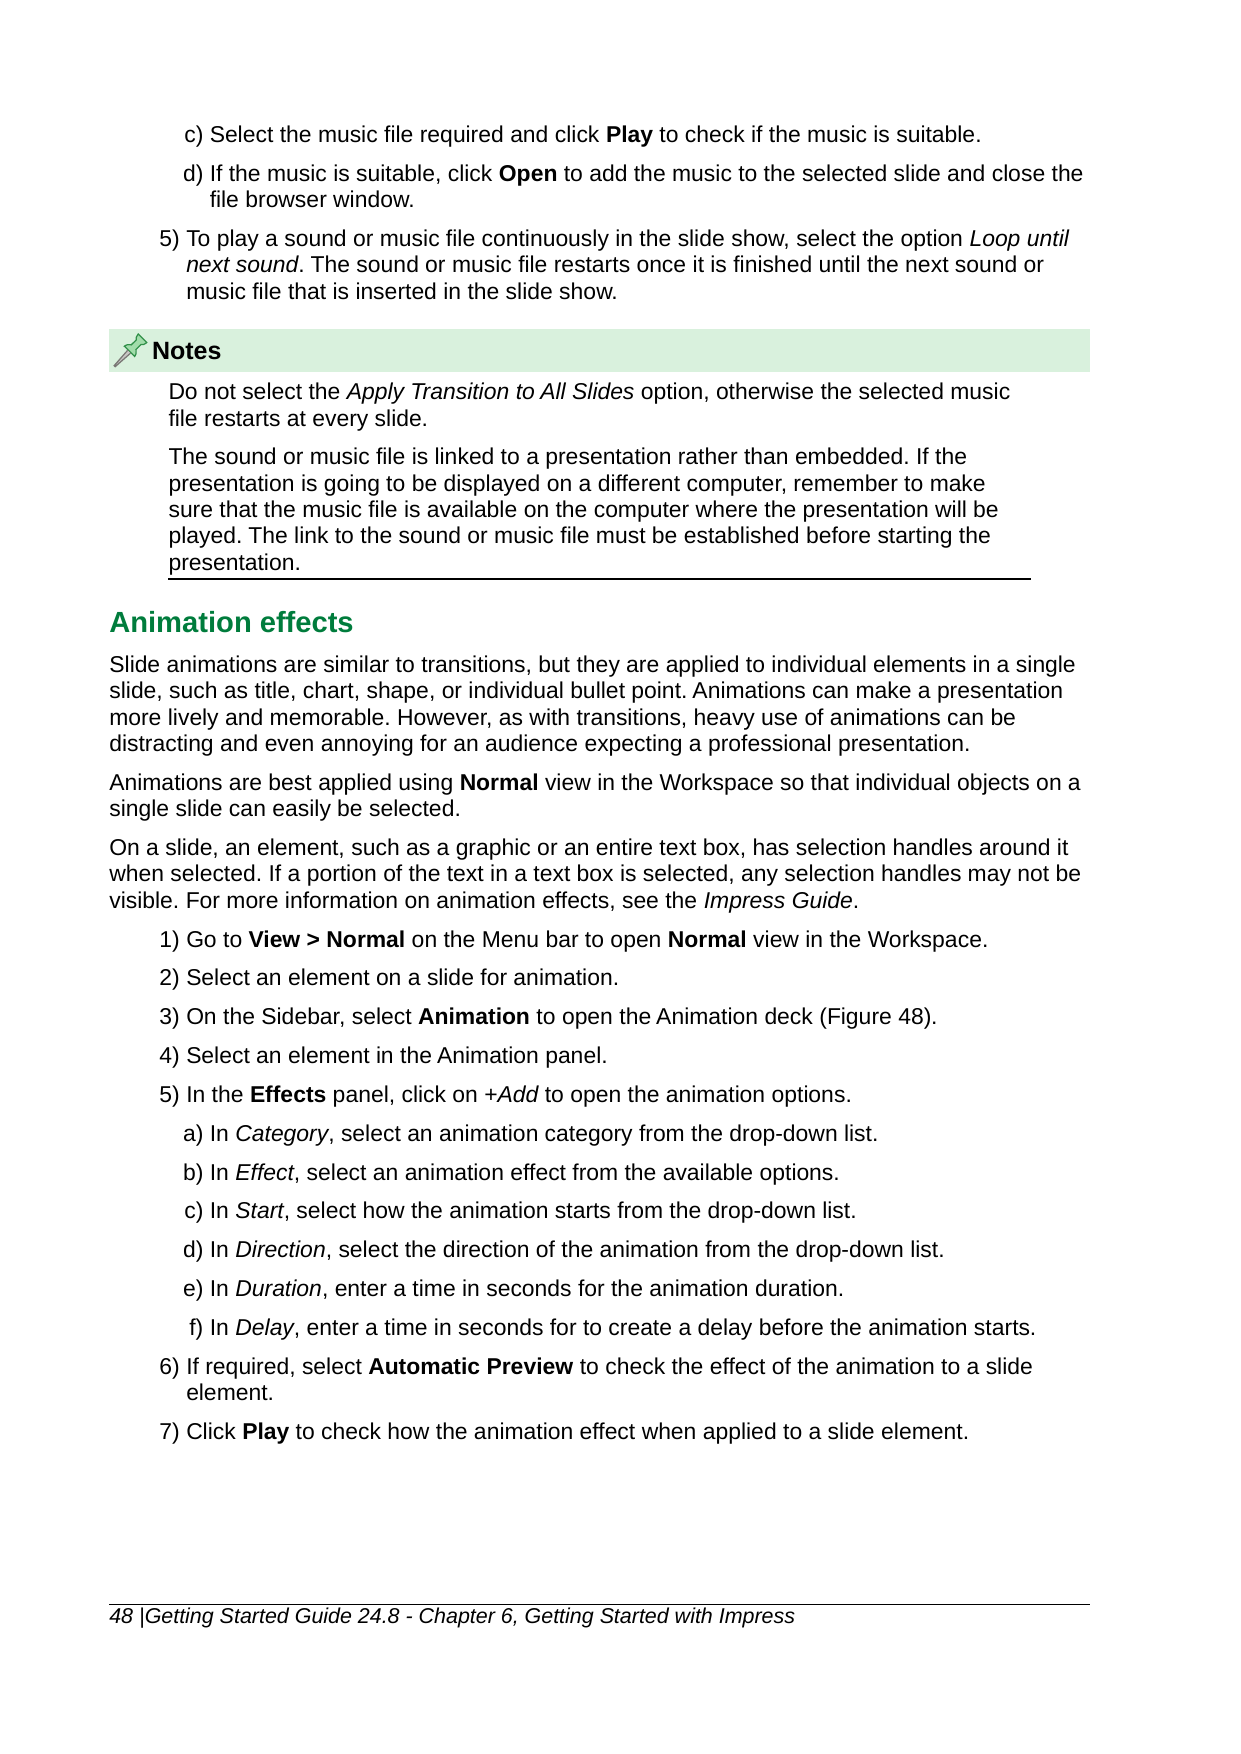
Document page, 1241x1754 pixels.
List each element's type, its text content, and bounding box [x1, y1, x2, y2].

list In Start, select how the animation starts from the drop-down list. [209, 1197, 1090, 1224]
list On a slide, an element, such as a graphic or an entire text box, has selection handles around it when selected. If a portion of the text in a text box is selected, any selection handles may not be visible. For more information on animation effects, see the Impress Guide. [109, 834, 1090, 913]
list Select the music file required and click Play to check if the music is suitable. [209, 121, 1090, 147]
list In the Effects panel, click on +Add to open the animation options. [186, 1081, 1090, 1107]
list If the music is suitable, click Open to add the music to the selected slide and close the file browser window. [209, 160, 1090, 213]
list In Category, select an animation category from the drop-down list. [209, 1120, 1090, 1146]
list In Effect, select an animation effect from the available options. [209, 1159, 1090, 1185]
text Animations are best applied using Normal view in the Workspace so that individual objects on a single slide can easily be selected. [109, 769, 1090, 821]
subtitle Notes [109, 329, 1090, 372]
list Go to View > Normal on the Menu bar to open Normal view in the Workspace. [186, 926, 1090, 952]
list In Duration, enter a time in seconds for the animation duration. [209, 1275, 1090, 1302]
list Click Play to check how the animation effect when applied to a slide element. [186, 1418, 1090, 1444]
list Select an element on a slide for animation. [186, 964, 1090, 991]
list Select an element in the Animation panel. [186, 1042, 1090, 1068]
list In Direction, select the direction of the animation from the drop-down list. [209, 1236, 1090, 1263]
text Do not select the Apply Transition to All Slides option, otherwise the selected music file restarts at every slide. [168, 378, 1031, 431]
subtitle Animation effects [109, 605, 1090, 638]
list In Delay, enter a time in seconds for to create a delay before the animation starts. [209, 1314, 1090, 1340]
text The sound or music file is linked to a presentation rather than embedded. If the presentation is going to be displayed on a different computer, remember to make sure that the music file is available on the computer where the presentation will be played. The link to the sound or music file must be established before starting the presentation. [168, 443, 1031, 578]
list To play a sound or music file continuously in the slide show, select the option Loop until next sound. The sound or music file restarts once it is finished until the next sound or music file that is inserted in the slide show. [186, 225, 1090, 304]
text Slide animations are similar to transitions, but they are applied to individual elements in a single slide, such as title, chart, shape, or individual bullet point. Animations can make a presentation more lively and memorable. However, as with transitions, heavy use of animations can be distracting and even annoying for an audience expecting a professional presentation. [109, 651, 1090, 756]
list On the Sidebar, select Animation to open the Animation deck (Figure 48). [186, 1003, 1090, 1029]
list If required, select Automatic Preview to check the effect of the animation to a slide element. [186, 1353, 1090, 1406]
